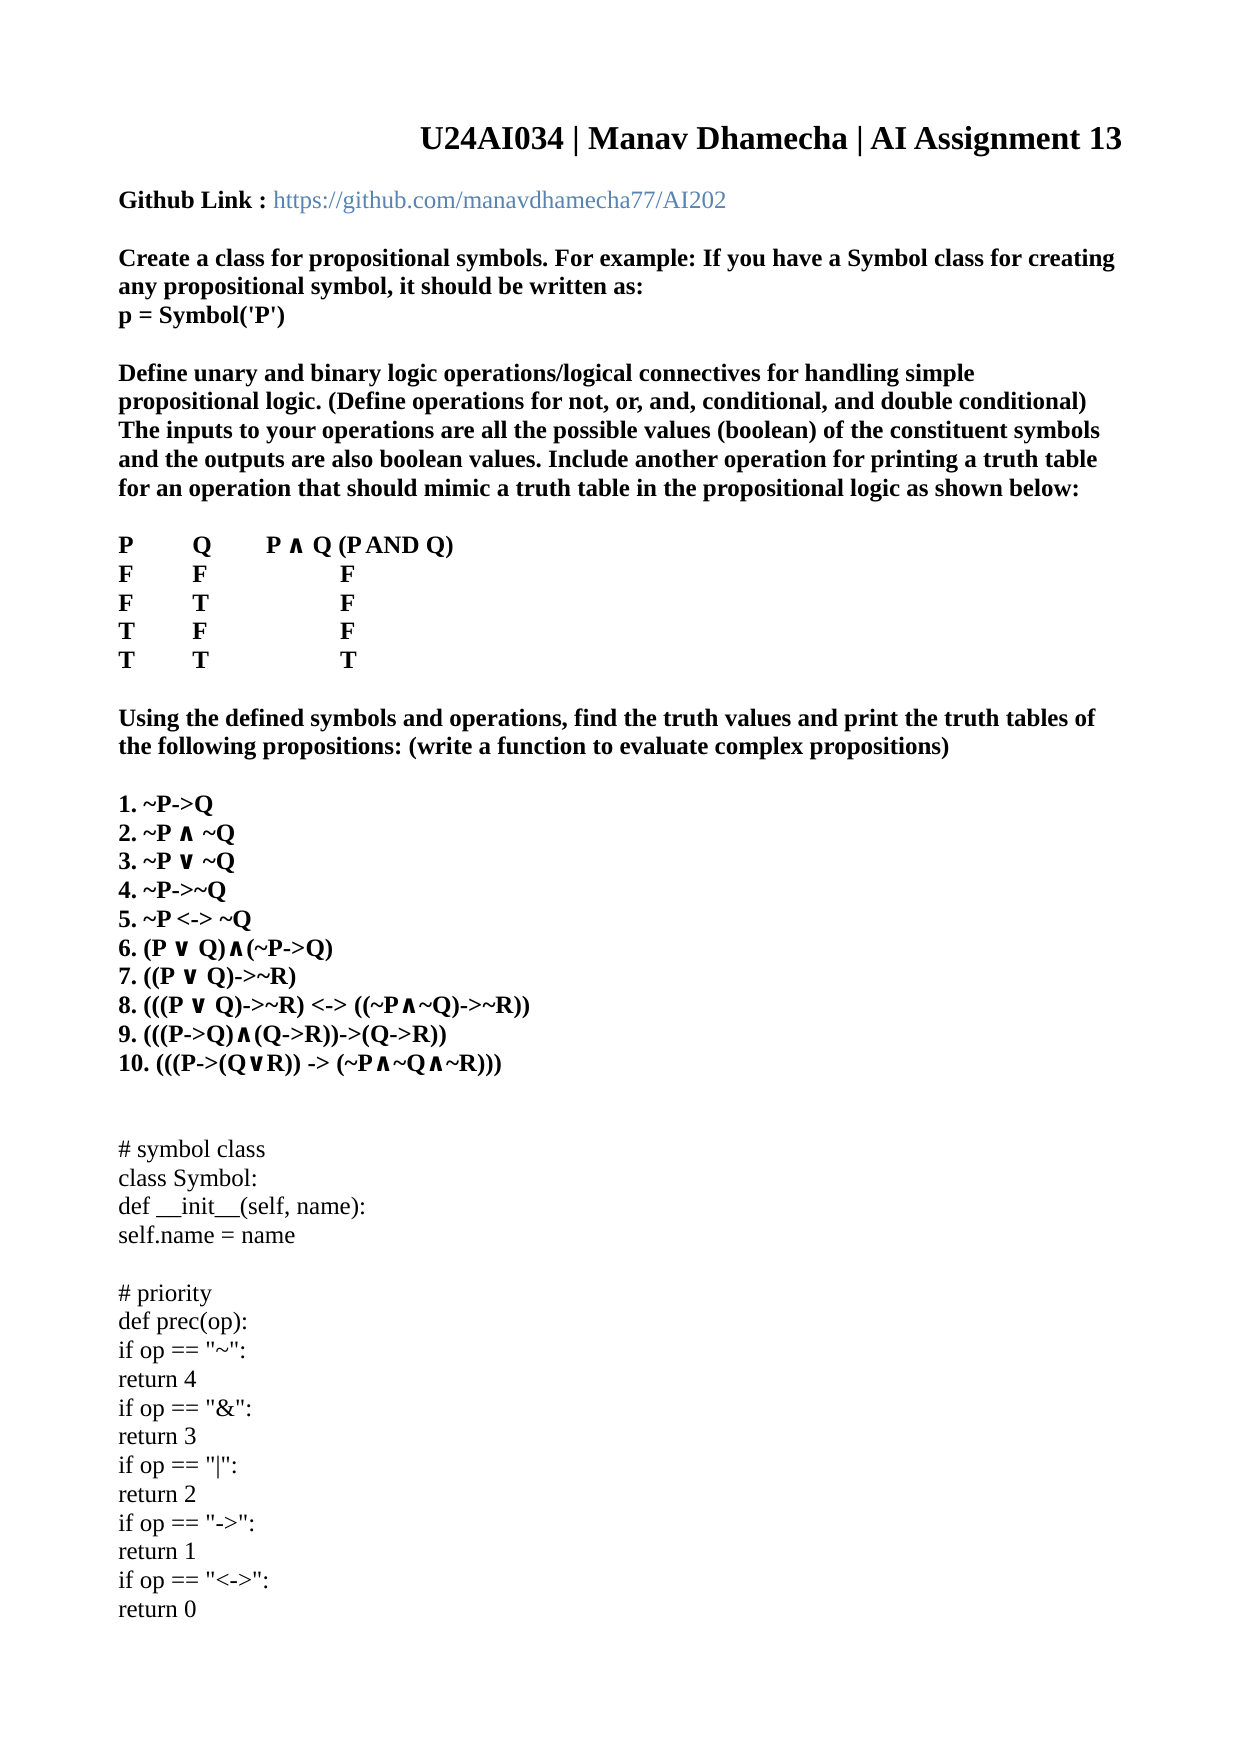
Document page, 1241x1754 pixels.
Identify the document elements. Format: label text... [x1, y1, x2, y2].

text return 3 [118, 1421, 1122, 1450]
text return 2 [118, 1479, 1122, 1508]
text if op == "->": [118, 1508, 1122, 1536]
text if op == "~": [118, 1335, 1122, 1364]
text 10. (((P->(Q∨R)) -> (~P∧~Q∧~R))) [118, 1048, 1122, 1076]
text return 0 [118, 1594, 1122, 1623]
text The inputs to your operations are all the possible values (boolean) of the constituent symbols and the outputs are also boolean values. Include another operation for printing a truth table for an operation that should mimic a truth table in the propositional logic as shown below: [118, 415, 1122, 501]
text 9. (((P->Q)∧(Q->R))->(Q->R)) [118, 1019, 1122, 1048]
text return 4 [118, 1364, 1122, 1393]
text class Symbol: [118, 1163, 1122, 1191]
text self.name = name [118, 1220, 1122, 1249]
text Github Link : https://github.com/manavdhamecha77/AI202 [118, 185, 1122, 214]
text T T T [118, 645, 1122, 674]
text 6. (P ∨ Q)∧(~P->Q) [118, 933, 1122, 961]
text def prec(op): [118, 1306, 1122, 1335]
text Using the defined symbols and operations, find the truth values and print the truth tables of the following propositions: (write a function to evaluate complex propositions) [118, 703, 1122, 760]
text U24AI034 | Manav Dhamecha | AI Assignment 13 [118, 118, 1122, 156]
text P Q P ∧ Q (P AND Q) [118, 530, 1122, 559]
text # symbol class [118, 1134, 1122, 1163]
text def __init__(self, name): [118, 1191, 1122, 1220]
text 5. ~P <-> ~Q [118, 904, 1122, 933]
text F F F [118, 559, 1122, 588]
text 4. ~P->~Q [118, 875, 1122, 904]
text F T F [118, 588, 1122, 616]
text 8. (((P ∨ Q)->~R) <-> ((~P∧~Q)->~R)) [118, 990, 1122, 1019]
text return 1 [118, 1536, 1122, 1565]
text 3. ~P ∨ ~Q [118, 846, 1122, 875]
text T F F [118, 616, 1122, 645]
text if op == "|": [118, 1450, 1122, 1479]
text 2. ~P ∧ ~Q [118, 818, 1122, 846]
text p = Symbol('P') [118, 300, 1122, 329]
text if op == "<->": [118, 1565, 1122, 1594]
text 1. ~P->Q [118, 789, 1122, 818]
text if op == "&": [118, 1393, 1122, 1421]
text Create a class for propositional symbols. For example: If you have a Symbol class for creating any propositional symbol, it should be written as: [118, 243, 1122, 300]
text # priority [118, 1278, 1122, 1306]
text Define unary and binary logic operations/logical connectives for handling simple propositional logic. (Define operations for not, or, and, conditional, and double conditional) [118, 358, 1122, 415]
text 7. ((P ∨ Q)->~R) [118, 961, 1122, 990]
